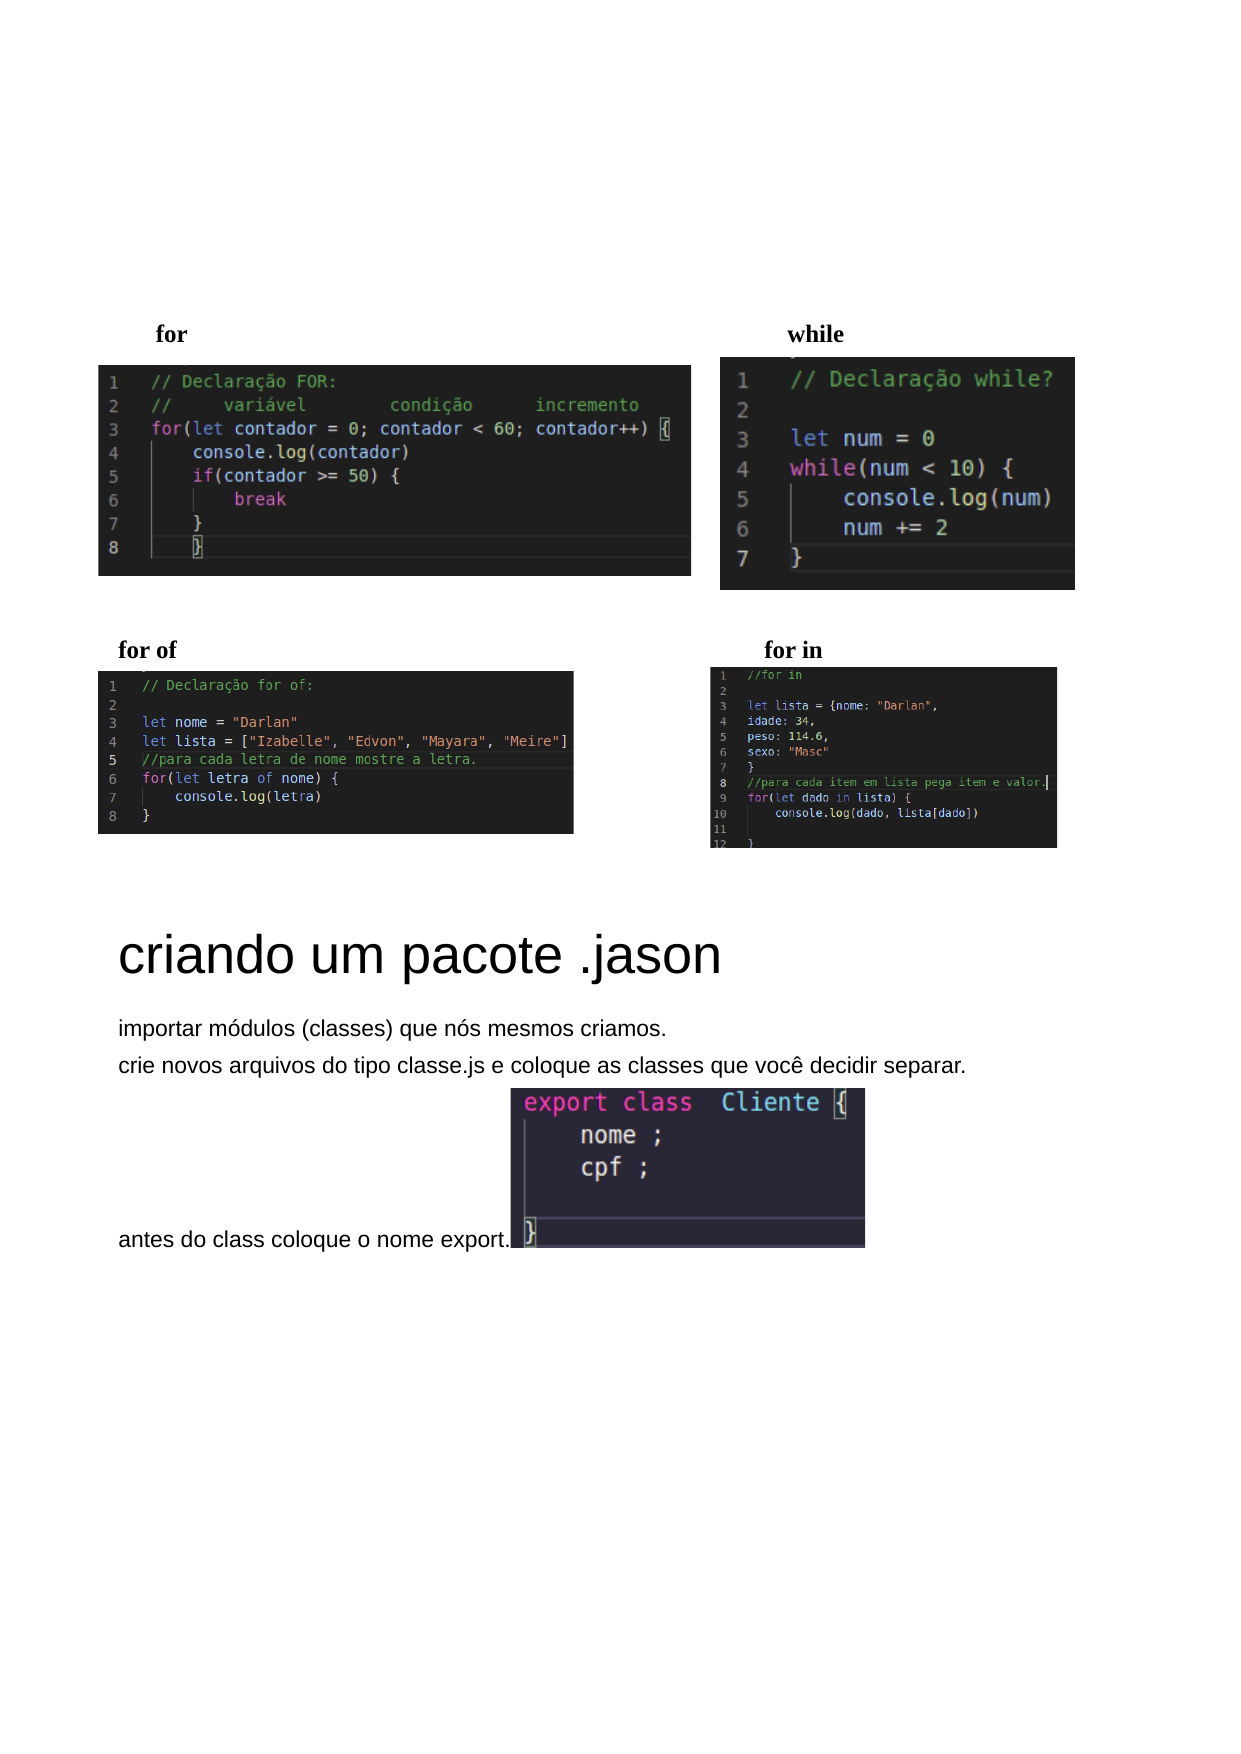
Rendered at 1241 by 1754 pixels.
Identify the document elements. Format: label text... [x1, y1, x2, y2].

text for of for in [118, 636, 1122, 664]
picture [98, 671, 574, 834]
text antes do class coloque o nome export. [118, 1088, 1122, 1252]
text crie novos arquivos do tipo classe.js e coloque as classes que você decidir separar. [118, 1052, 1122, 1078]
text criando um pacote .jason [118, 923, 1122, 985]
text for while [118, 319, 1122, 348]
picture [510, 1088, 866, 1248]
picture [720, 357, 1075, 590]
text importar módulos (classes) que nós mesmos criamos. [118, 1015, 1122, 1042]
picture [710, 667, 1058, 848]
picture [98, 365, 692, 576]
